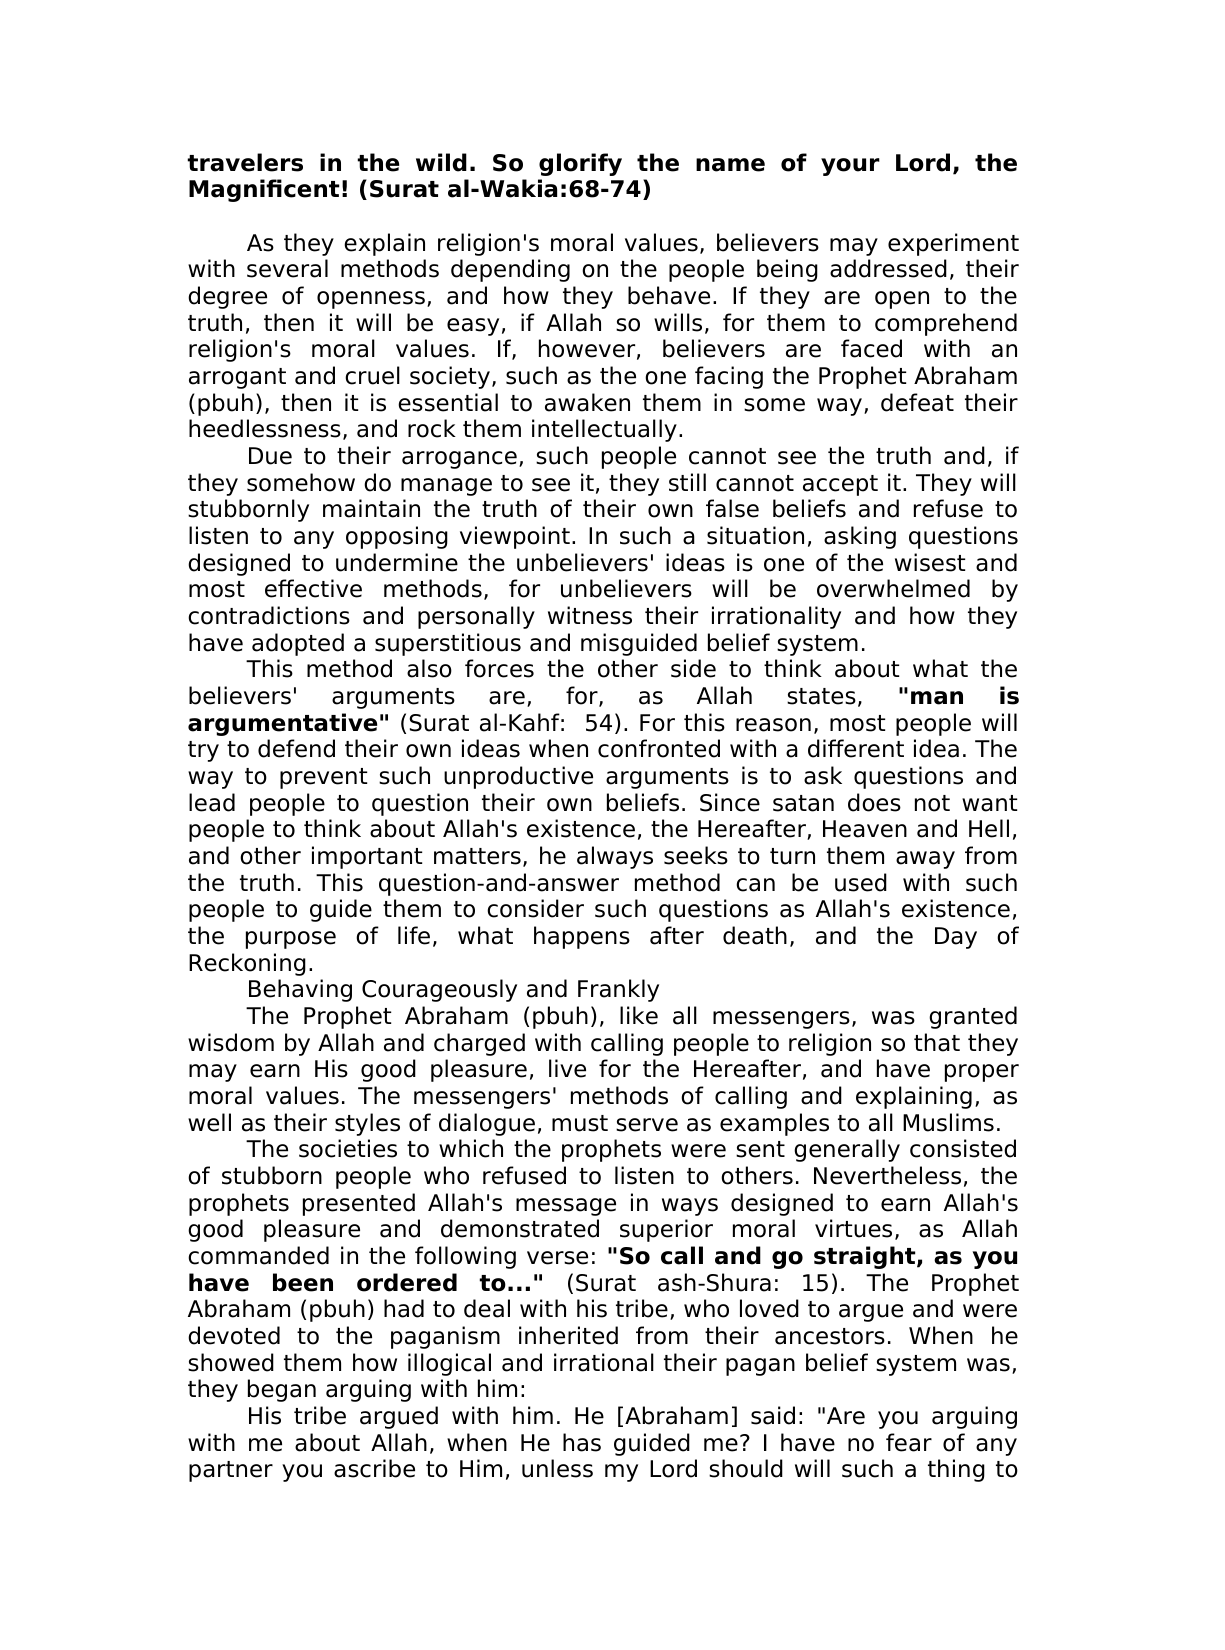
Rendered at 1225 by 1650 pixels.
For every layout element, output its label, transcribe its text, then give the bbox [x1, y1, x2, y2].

text As they explain religion's moral values, believers may experiment with several methods depending on the people being addressed, their degree of openness, and how they behave. If they are open to the truth, then it will be easy, if Allah so wills, for them to comprehend religion's moral values. If, however, believers are faced with an arrogant and cruel society, such as the one facing the Prophet Abraham (pbuh), then it is essential to awaken them in some way, defeat their heedlessness, and rock them intellectually. [187, 230, 1020, 443]
text Due to their arrogance, such people cannot see the truth and, if they somehow do manage to see it, they still cannot accept it. They will stubbornly maintain the truth of their own false beliefs and refuse to listen to any opposing viewpoint. In such a situation, asking questions designed to undermine the unbelievers' ideas is one of the wisest and most effective methods, for unbelievers will be overwhelmed by contradictions and personally witness their irrationality and how they have adopted a superstitious and misguided belief system. [187, 443, 1020, 657]
text The societies to which the prophets were sent generally consisted of stubborn people who refused to listen to others. Nevertheless, the prophets presented Allah's message in ways designed to earn Allah's good pleasure and demonstrated superior moral virtues, as Allah commanded in the following verse: "So call and go straight, as you have been ordered to..." (Surat ash-Shura: 15). The Prophet Abraham (pbuh) had to deal with his tribe, who loved to argue and were devoted to the paganism inherited from their ancestors. When he showed them how illogical and irrational their pagan belief system was, they began arguing with him: [187, 1137, 1020, 1403]
text This method also forces the other side to think about what the believers' arguments are, for, as Allah states, "man is argumentative" (Surat al-Kahf: 54). For this reason, most people will try to defend their own ideas when confronted with a different idea. The way to prevent such unproductive arguments is to ask questions and lead people to question their own beliefs. Since satan does not want people to think about Allah's existence, the Hereafter, Heaven and Hell, and other important matters, he always seeks to turn them away from the truth. This question-and-answer method can be used with such people to guide them to consider such questions as Allah's existence, the purpose of life, what happens after death, and the Day of Reckoning. [187, 657, 1020, 977]
text The Prophet Abraham (pbuh), like all messengers, was granted wisdom by Allah and charged with calling people to religion so that they may earn His good pleasure, live for the Hereafter, and have proper moral values. The messengers' methods of calling and explaining, as well as their styles of dialogue, must serve as examples to all Muslims. [187, 1003, 1020, 1137]
text Behaving Courageously and Frankly [187, 977, 1020, 1003]
text His tribe argued with him. He [Abraham] said: "Are you arguing with me about Allah, when He has guided me? I have no fear of any partner you ascribe to Him, unless my Lord should will such a thing to [187, 1403, 1020, 1483]
text travelers in the wild. So glorify the name of your Lord, the Magnificent! (Surat al-Wakia:68-74) [187, 150, 1020, 203]
